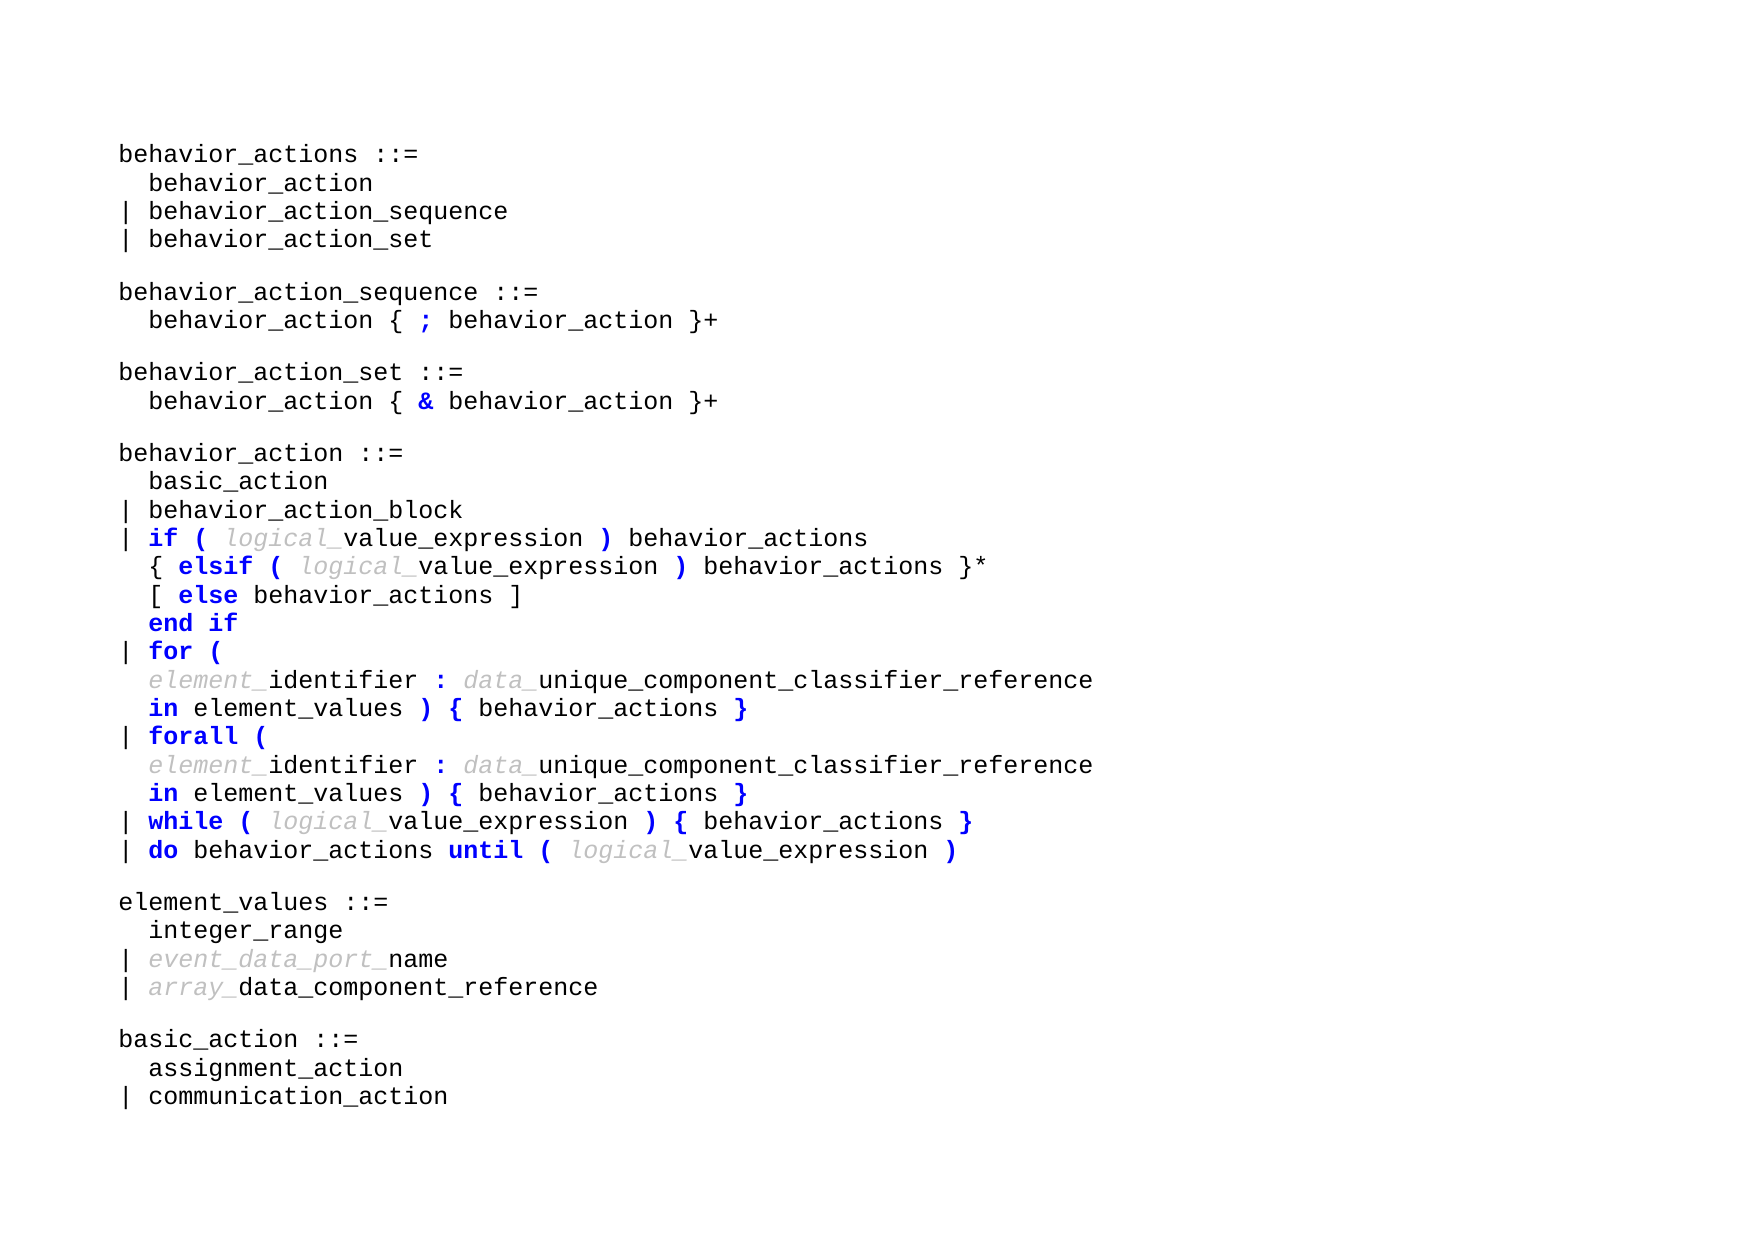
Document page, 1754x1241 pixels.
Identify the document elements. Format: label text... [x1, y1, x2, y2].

text behavior_action { ; behavior_action }+ [118, 308, 1636, 336]
text in element_values ) { behavior_actions } [118, 696, 1636, 724]
text behavior_action_sequence ::= [118, 279, 1636, 308]
text | do behavior_actions until ( logical_value_expression ) [118, 837, 1636, 866]
text { elsif ( logical_value_expression ) behavior_actions }* [118, 554, 1636, 582]
text | behavior_action_set [118, 227, 1636, 255]
text | event_data_port_name [118, 946, 1636, 974]
text end if [118, 611, 1636, 639]
text element_identifier : data_unique_component_classifier_reference [118, 667, 1636, 696]
text | behavior_action_block [118, 497, 1636, 526]
text element_values ::= [118, 889, 1636, 918]
text basic_action [118, 469, 1636, 497]
text assignment_action [118, 1055, 1636, 1083]
text behavior_action_set ::= [118, 360, 1636, 388]
text behavior_action ::= [118, 441, 1636, 469]
text integer_range [118, 918, 1636, 946]
text | for ( [118, 639, 1636, 667]
text | if ( logical_value_expression ) behavior_actions [118, 526, 1636, 554]
text in element_values ) { behavior_actions } [118, 781, 1636, 809]
text behavior_action { & behavior_action }+ [118, 388, 1636, 417]
text | forall ( [118, 724, 1636, 752]
text [ else behavior_actions ] [118, 582, 1636, 611]
text behavior_action [118, 170, 1636, 199]
text behavior_actions ::= [118, 142, 1636, 170]
text element_identifier : data_unique_component_classifier_reference [118, 752, 1636, 781]
text | array_data_component_reference [118, 974, 1636, 1003]
text basic_action ::= [118, 1027, 1636, 1055]
text | behavior_action_sequence [118, 199, 1636, 227]
text | while ( logical_value_expression ) { behavior_actions } [118, 809, 1636, 837]
text | communication_action [118, 1083, 1636, 1112]
